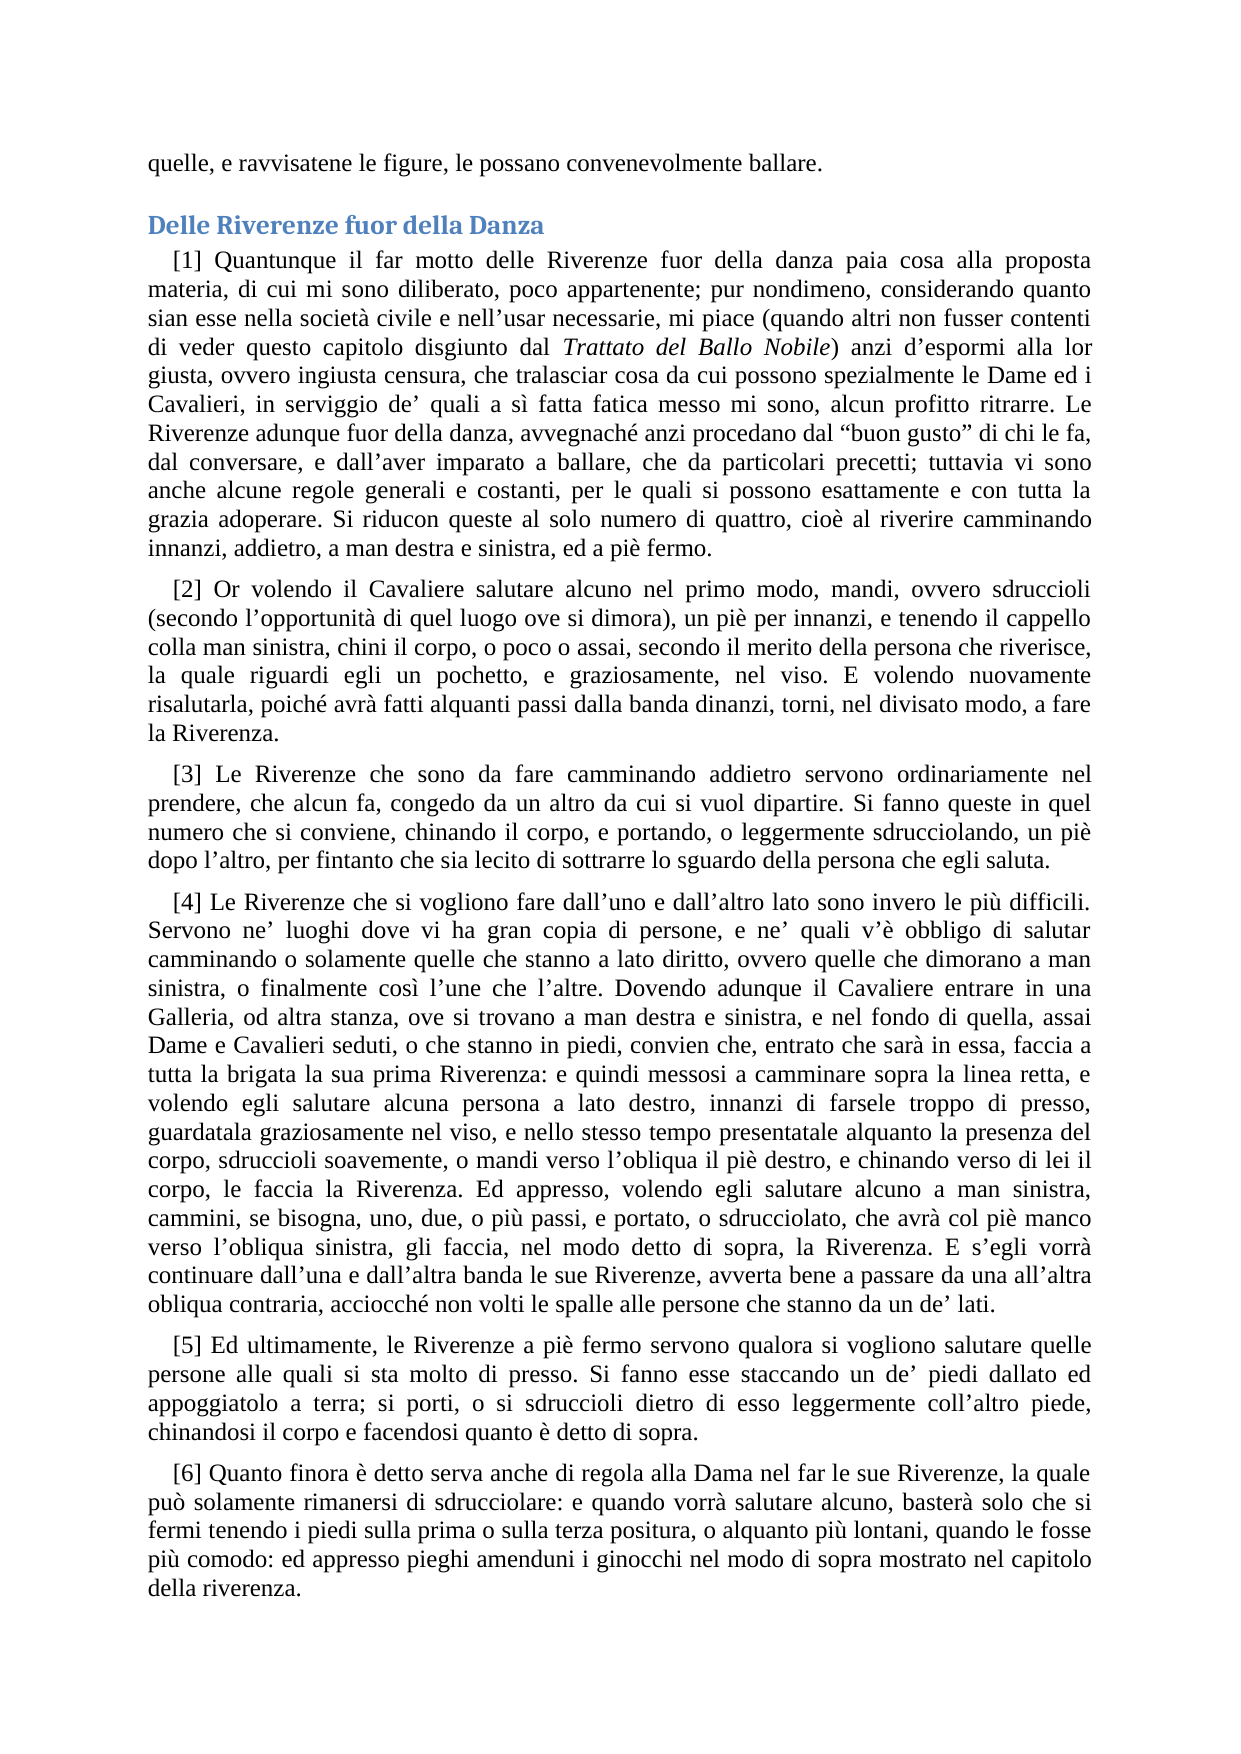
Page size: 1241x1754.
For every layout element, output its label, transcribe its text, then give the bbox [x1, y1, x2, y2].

text [6] Quanto finora è detto serva anche di regola alla Dama nel far le sue Riverenze, la quale può solamente rimanersi di sdrucciolare: e quando vorrà salutare alcuno, basterà solo che si fermi tenendo i piedi sulla prima o sulla terza positura, o alquanto più lontani, quando le fosse più comodo: ed appresso pieghi amenduni i ginocchi nel modo di sopra mostrato nel capitolo della riverenza. [148, 1458, 1093, 1602]
text quelle, e ravvisatene le figure, le possano convenevolmente ballare. [148, 148, 1093, 176]
text [3] Le Riverenze che sono da fare camminando addietro servono ordinariamente nel prendere, che alcun fa, congedo da un altro da cui si vuol dipartire. Si fanno queste in quel numero che si conviene, chinando il corpo, e portando, o leggermente sdrucciolando, un piè dopo l’altro, per fintanto che sia lecito di sottrarre lo sguardo della persona che egli saluta. [148, 759, 1093, 874]
text [2] Or volendo il Cavaliere salutare alcuno nel primo modo, mandi, ovvero sdruccioli (secondo l’opportunità di quel luogo ove si dimora), un piè per innanzi, e tenendo il cappello colla man sinistra, chini il corpo, o poco o assai, secondo il merito della persona che riverisce, la quale riguardi egli un pochetto, e graziosamente, nel viso. E volendo nuovamente risalutarla, poiché avrà fatti alquanti passi dalla banda dinanzi, torni, nel divisato modo, a fare la Riverenza. [148, 574, 1093, 747]
text [5] Ed ultimamente, le Riverenze a piè fermo servono qualora si vogliono salutare quelle persone alle quali si sta molto di presso. Si fanno esse staccando un de’ piedi dallato ed appoggiatolo a terra; si porti, o si sdruccioli dietro di esso leggermente coll’altro piede, chinandosi il corpo e facendosi quanto è detto di sopra. [148, 1330, 1093, 1445]
text [1] Quantunque il far motto delle Riverenze fuor della danza paia cosa alla proposta materia, di cui mi sono diliberato, poco appartenente; pur nondimeno, considerando quanto sian esse nella società civile e nell’usar necessarie, mi piace (quando altri non fusser contenti di veder questo capitolo disgiunto dal Trattato del Ballo Nobile) anzi d’espormi alla lor giusta, ovvero ingiusta censura, che tralasciar cosa da cui possono spezialmente le Dame ed i Cavalieri, in serviggio de’ quali a sì fatta fatica messo mi sono, alcun profitto ritrarre. Le Riverenze adunque fuor della danza, avvegnaché anzi procedano dal “buon gusto” di chi le fa, dal conversare, e dall’aver imparato a ballare, che da particolari precetti; tuttavia vi sono anche alcune regole generali e costanti, per le quali si possono esattamente e con tutta la grazia adoperare. Si riducon queste al solo numero di quattro, cioè al riverire camminando innanzi, addietro, a man destra e sinistra, ed a piè fermo. [148, 245, 1093, 562]
text [4] Le Riverenze che si vogliono fare dall’uno e dall’altro lato sono invero le più difficili. Servono ne’ luoghi dove vi ha gran copia di persone, e ne’ quali v’è obbligo di salutar camminando o solamente quelle che stanno a lato diritto, ovvero quelle che dimorano a man sinistra, o finalmente così l’une che l’altre. Dovendo adunque il Cavaliere entrare in una Galleria, od altra stanza, ove si trovano a man destra e sinistra, e nel fondo di quella, assai Dame e Cavalieri seduti, o che stanno in piedi, convien che, entrato che sarà in essa, faccia a tutta la brigata la sua prima Riverenza: e quindi messosi a camminare sopra la linea retta, e volendo egli salutare alcuna persona a lato destro, innanzi di farsele troppo di presso, guardatala graziosamente nel viso, e nello stesso tempo presentatale alquanto la presenza del corpo, sdruccioli soavemente, o mandi verso l’obliqua il piè destro, e chinando verso di lei il corpo, le faccia la Riverenza. Ed appresso, volendo egli salutare alcuno a man sinistra, cammini, se bisogna, uno, due, o più passi, e portato, o sdrucciolato, che avrà col piè manco verso l’obliqua sinistra, gli faccia, nel modo detto di sopra, la Riverenza. E s’egli vorrà continuare dall’una e dall’altra banda le sue Riverenze, avverta bene a passare da una all’altra obliqua contraria, acciocché non volti le spalle alle persone che stanno da un de’ lati. [148, 887, 1093, 1318]
subtitle Delle Riverenze fuor della Danza [148, 210, 1093, 241]
